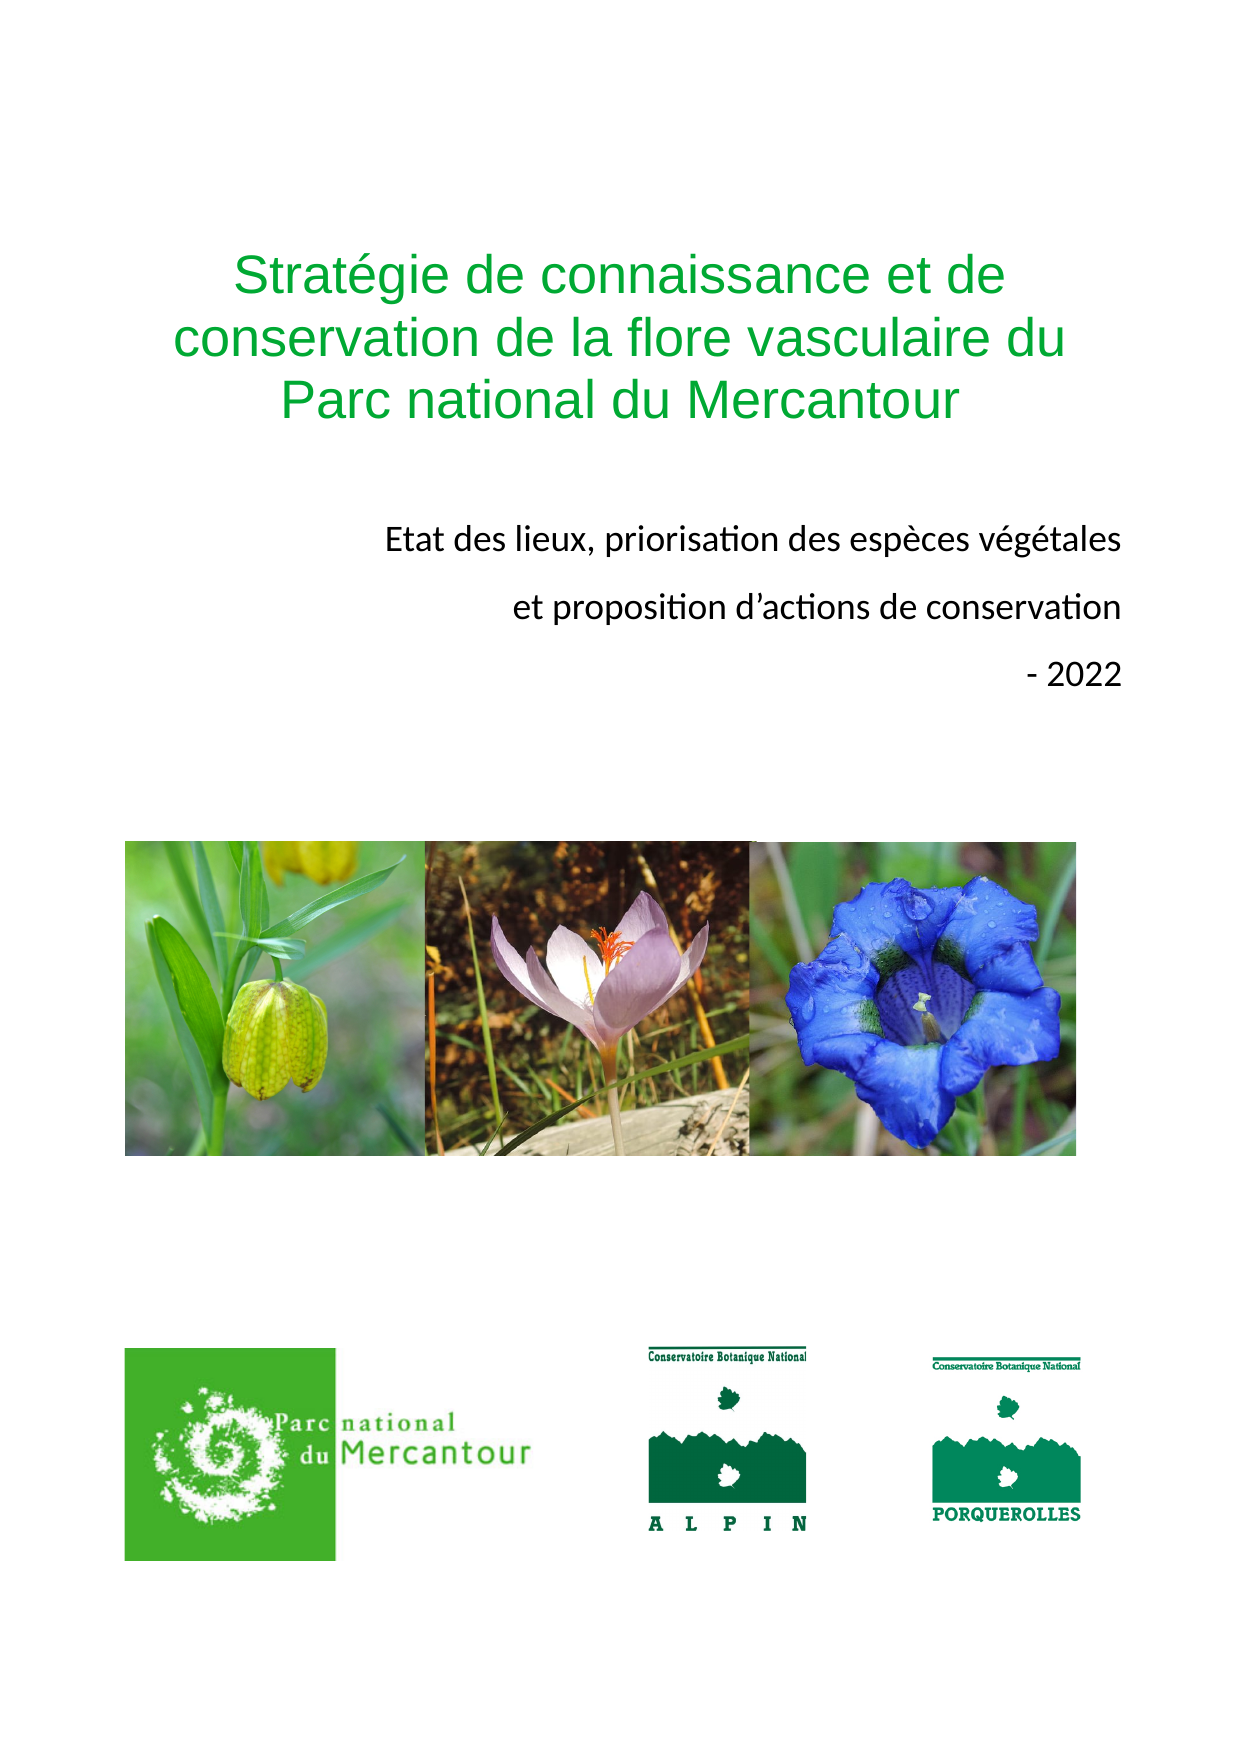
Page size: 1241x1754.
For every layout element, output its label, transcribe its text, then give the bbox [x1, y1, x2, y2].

text - 2022 [118, 650, 1122, 696]
picture [929, 1355, 1084, 1525]
text et proposition d’actions de conservation [118, 583, 1122, 628]
picture [648, 1346, 807, 1531]
picture [125, 841, 1077, 1156]
picture [124, 1348, 534, 1561]
text Etat des lieux, priorisation des espèces végétales [118, 515, 1122, 561]
title Stratégie de connaissance et de conservation de la flore vasculaire du Parc national du Mercantour [118, 243, 1122, 430]
